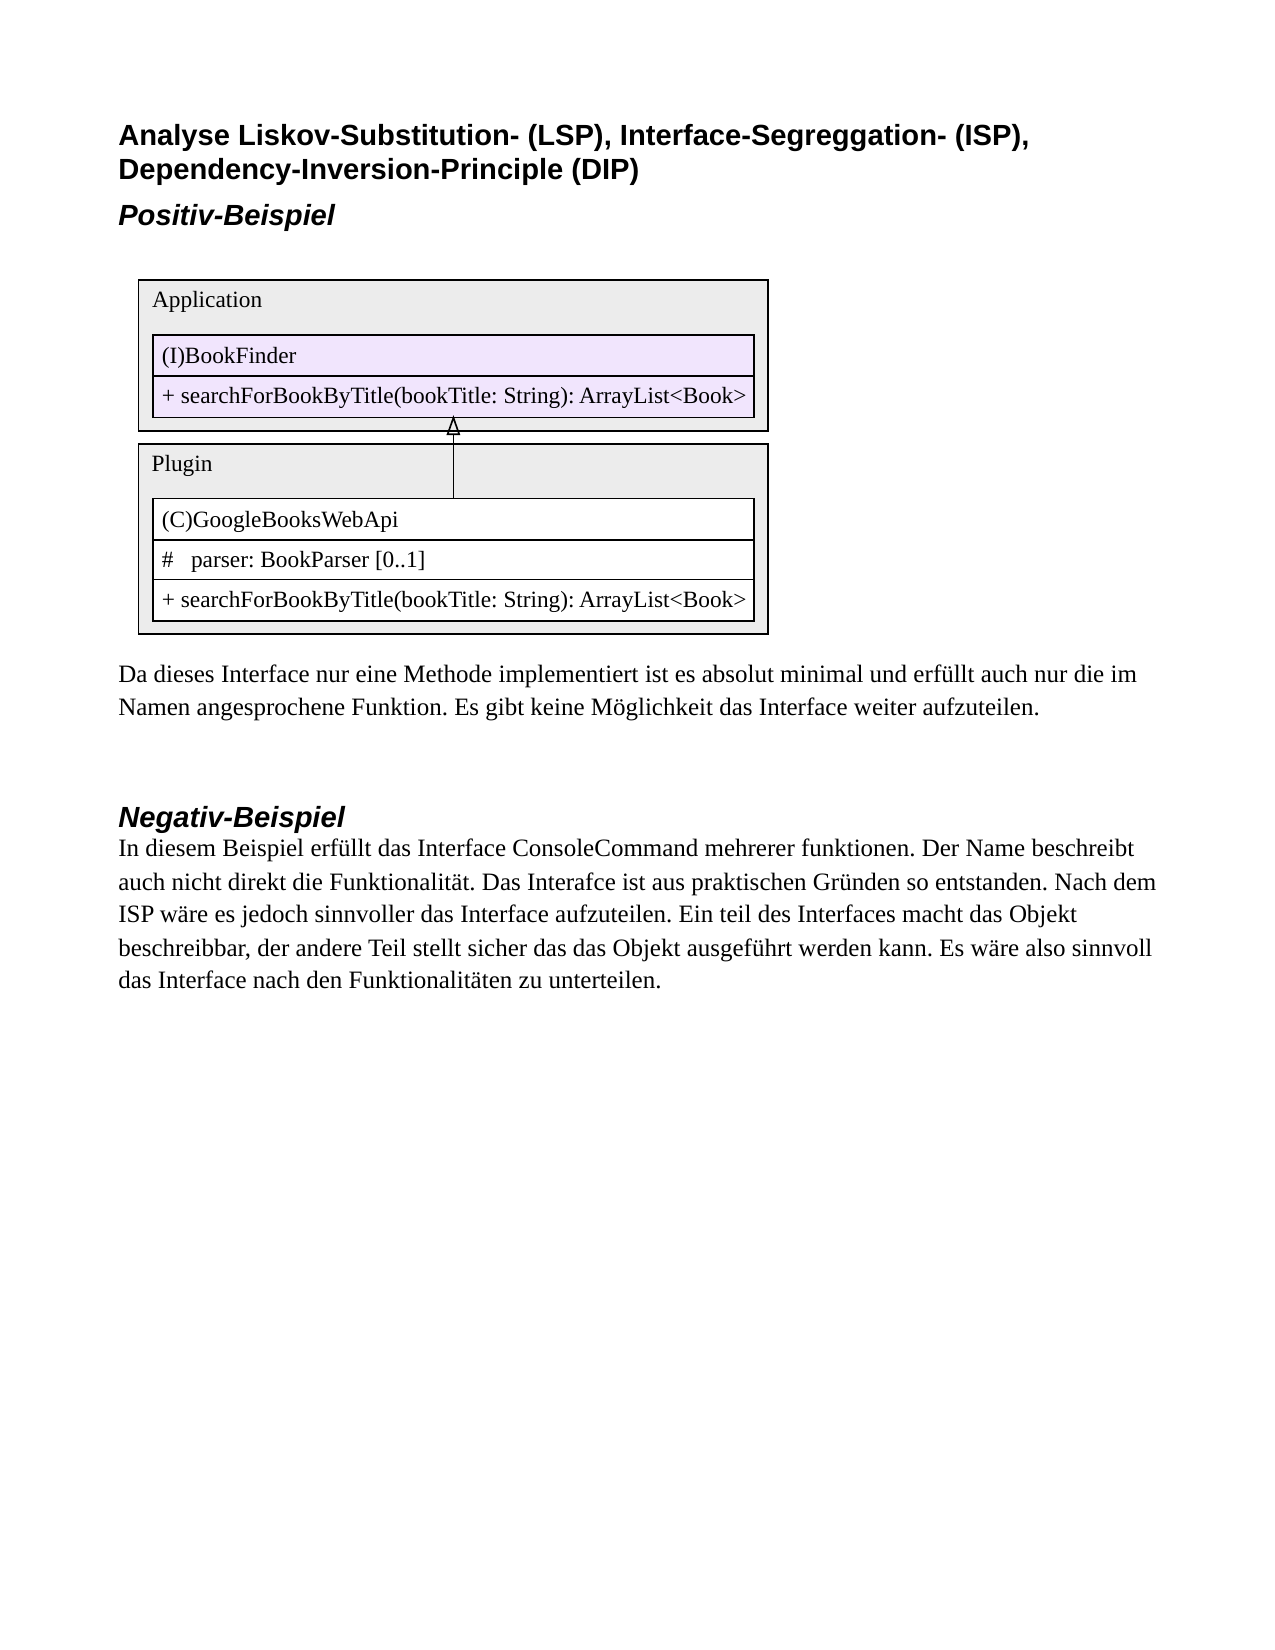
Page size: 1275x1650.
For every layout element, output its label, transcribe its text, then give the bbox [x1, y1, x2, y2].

subtitle Negativ-Beispiel [118, 800, 1157, 833]
subtitle Analyse Liskov-Substitution- (LSP), Interface-Segreggation- (ISP), Dependency-Inversion-Principle (DIP) [118, 118, 1157, 185]
subtitle Positiv-Beispiel [118, 198, 1157, 231]
text Da dieses Interface nur eine Methode implementiert ist es absolut minimal und erfüllt auch nur die im Namen angesprochene Funktion. Es gibt keine Möglichkeit das Interface weiter aufzuteilen. [118, 231, 1157, 721]
text In diesem Beispiel erfüllt das Interface ConsoleCommand mehrerer funktionen. Der Name beschreibt auch nicht direkt die Funktionalität. Das Interafce ist aus praktischen Gründen so entstanden. Nach dem ISP wäre es jedoch sinnvoller das Interface aufzuteilen. Ein teil des Interfaces macht das Objekt beschreibbar, der andere Teil stellt sicher das das Objekt ausgeführt werden kann. Es wäre also sinnvoll das Interface nach den Funktionalitäten zu unterteilen. [118, 833, 1157, 994]
